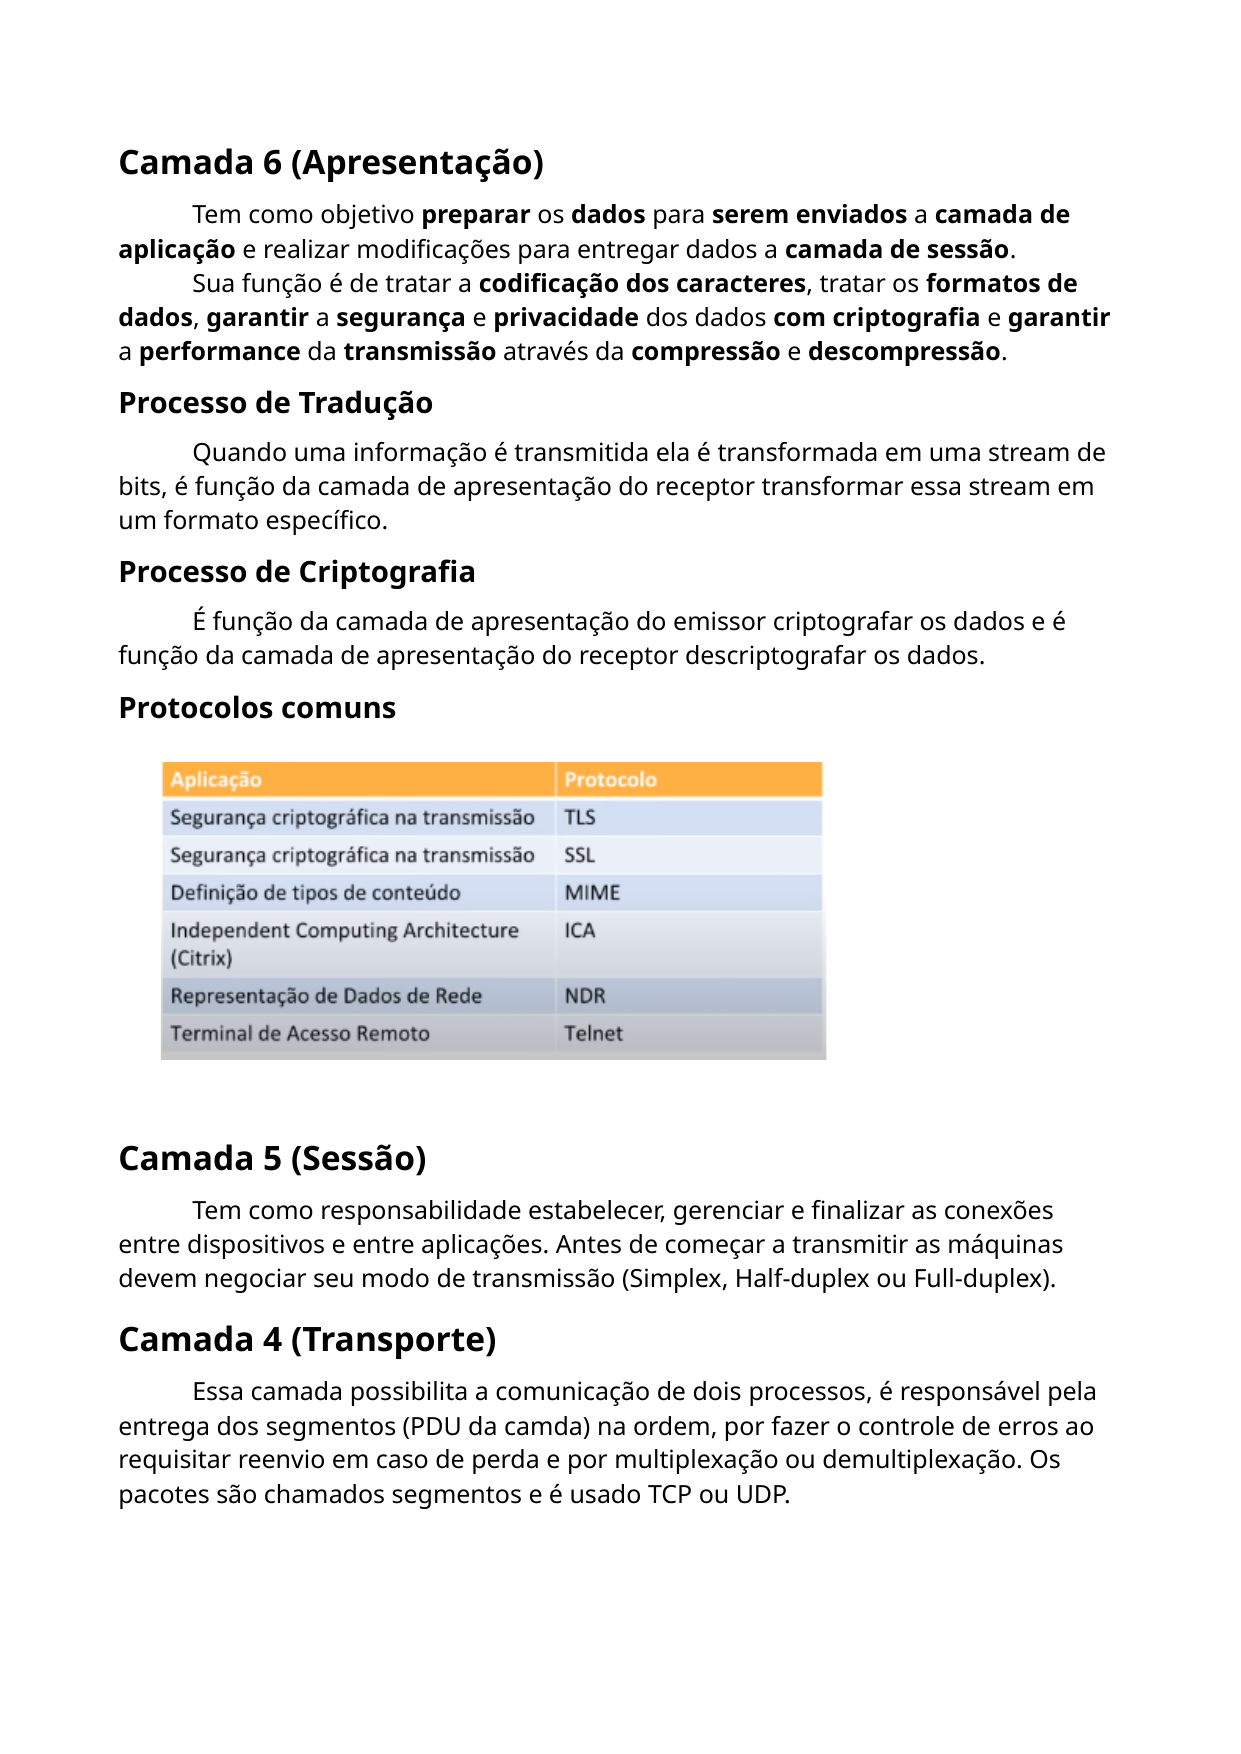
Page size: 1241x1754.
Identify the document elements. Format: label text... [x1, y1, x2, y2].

subtitle Protocolos comuns [118, 687, 1122, 727]
subtitle Camada 6 (Apresentação) [118, 139, 1122, 185]
text Tem como objetivo preparar os dados para serem enviados a camada de aplicação e realizar modificações para entregar dados a camada de sessão. [118, 197, 1122, 265]
text Tem como responsabilidade estabelecer, gerenciar e finalizar as conexões entre dispositivos e entre aplicações. Antes de começar a transmitir as máquinas devem negociar seu modo de transmissão (Simplex, Half-duplex ou Full-duplex). [118, 1193, 1122, 1295]
text É função da camada de apresentação do emissor criptografar os dados e é função da camada de apresentação do receptor descriptografar os dados. [118, 604, 1122, 672]
text Sua função é de tratar a codificação dos caracteres, tratar os formatos de dados, garantir a segurança e privacidade dos dados com criptografia e garantir a performance da transmissão através da compressão e descompressão. [118, 265, 1122, 367]
subtitle Camada 5 (Sessão) [118, 1134, 1122, 1180]
text Quando uma informação é transmitida ela é transformada em uma stream de bits, é função da camada de apresentação do receptor transformar essa stream em um formato específico. [118, 434, 1122, 537]
text Essa camada possibilita a comunicação de dois processos, é responsável pela entrega dos segmentos (PDU da camda) na ordem, por fazer o controle de erros ao requisitar reenvio em caso de perda e por multiplexação ou demultiplexação. Os pacotes são chamados segmentos e é usado TCP ou UDP. [118, 1374, 1122, 1510]
subtitle Processo de Tradução [118, 382, 1122, 422]
picture [160, 762, 827, 1060]
subtitle Processo de Criptografia [118, 551, 1122, 591]
subtitle Camada 4 (Transporte) [118, 1316, 1122, 1362]
